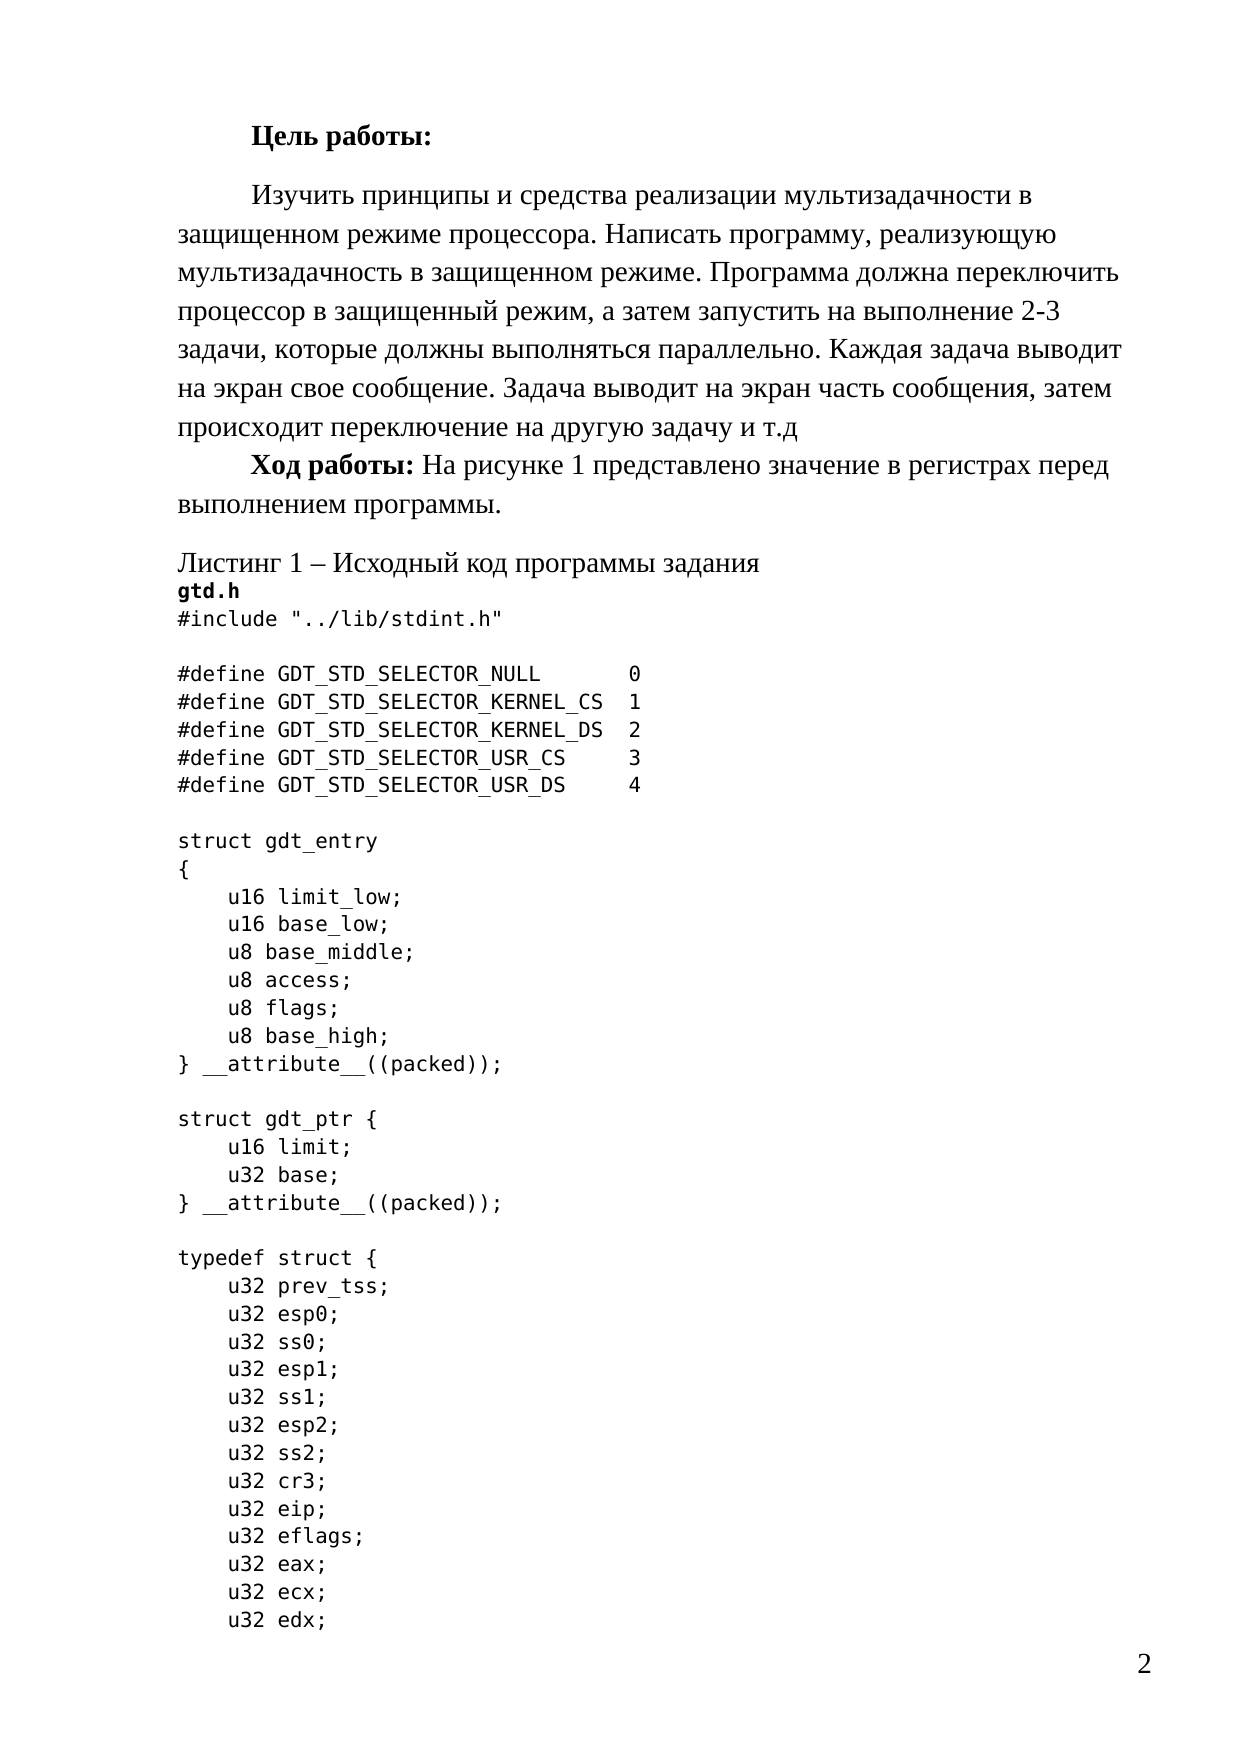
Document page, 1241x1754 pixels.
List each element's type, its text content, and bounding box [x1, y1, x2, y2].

text u32 eflags; [177, 1524, 1152, 1549]
text } __attribute__((packed)); [177, 1191, 1152, 1215]
text gtd.h #include "../lib/stdint.h" [177, 579, 1152, 631]
text u8 base_middle; [177, 940, 1152, 964]
text u32 esp1; [177, 1357, 1152, 1382]
text u8 access; [177, 968, 1152, 992]
text u32 eax; [177, 1552, 1152, 1576]
text u32 ss0; [177, 1330, 1152, 1354]
text u32 esp0; [177, 1302, 1152, 1326]
text u32 ss1; [177, 1385, 1152, 1409]
text typedef struct { [177, 1246, 1152, 1271]
text #define GDT_STD_SELECTOR_NULL 0 [177, 662, 1152, 686]
text u32 ecx; [177, 1580, 1152, 1604]
text struct gdt_entry [177, 829, 1152, 853]
text u16 base_low; [177, 912, 1152, 937]
text u32 eip; [177, 1497, 1152, 1521]
text { [177, 857, 1152, 881]
text Листинг 1 – Исходный код программы задания [177, 545, 1152, 579]
text u32 cr3; [177, 1469, 1152, 1493]
text #define GDT_STD_SELECTOR_KERNEL_DS 2 [177, 718, 1152, 742]
text #define GDT_STD_SELECTOR_USR_DS 4 [177, 773, 1152, 798]
text } __attribute__((packed)); [177, 1052, 1152, 1076]
text u16 limit; [177, 1135, 1152, 1159]
text u32 base; [177, 1163, 1152, 1187]
text #define GDT_STD_SELECTOR_KERNEL_CS 1 [177, 690, 1152, 714]
text Изучить принципы и средства реализации мультизадачности в защищенном режиме процессора. Написать программу, реализующую мультизадачность в защищенном режиме. Программа должна переключить процессор в защищенный режим, а затем запустить на выполнение 2-3 задачи, которые должны выполняться параллельно. Каждая задача выводит на экран свое сообщение. Задача выводит на экран часть сообщения, затем происходит переключение на другую задачу и т.д Ход работы: На рисунке 1 представлено значение в регистрах перед выполнением программы. [177, 177, 1152, 519]
text u32 ss2; [177, 1441, 1152, 1465]
text u32 prev_tss; [177, 1274, 1152, 1298]
text u8 base_high; [177, 1024, 1152, 1048]
text u8 flags; [177, 996, 1152, 1020]
text struct gdt_ptr { [177, 1107, 1152, 1131]
text u32 esp2; [177, 1413, 1152, 1437]
text Цель работы: [177, 118, 1152, 152]
text u32 edx; [177, 1608, 1152, 1632]
text #define GDT_STD_SELECTOR_USR_CS 3 [177, 746, 1152, 770]
text u16 limit_low; [177, 885, 1152, 909]
